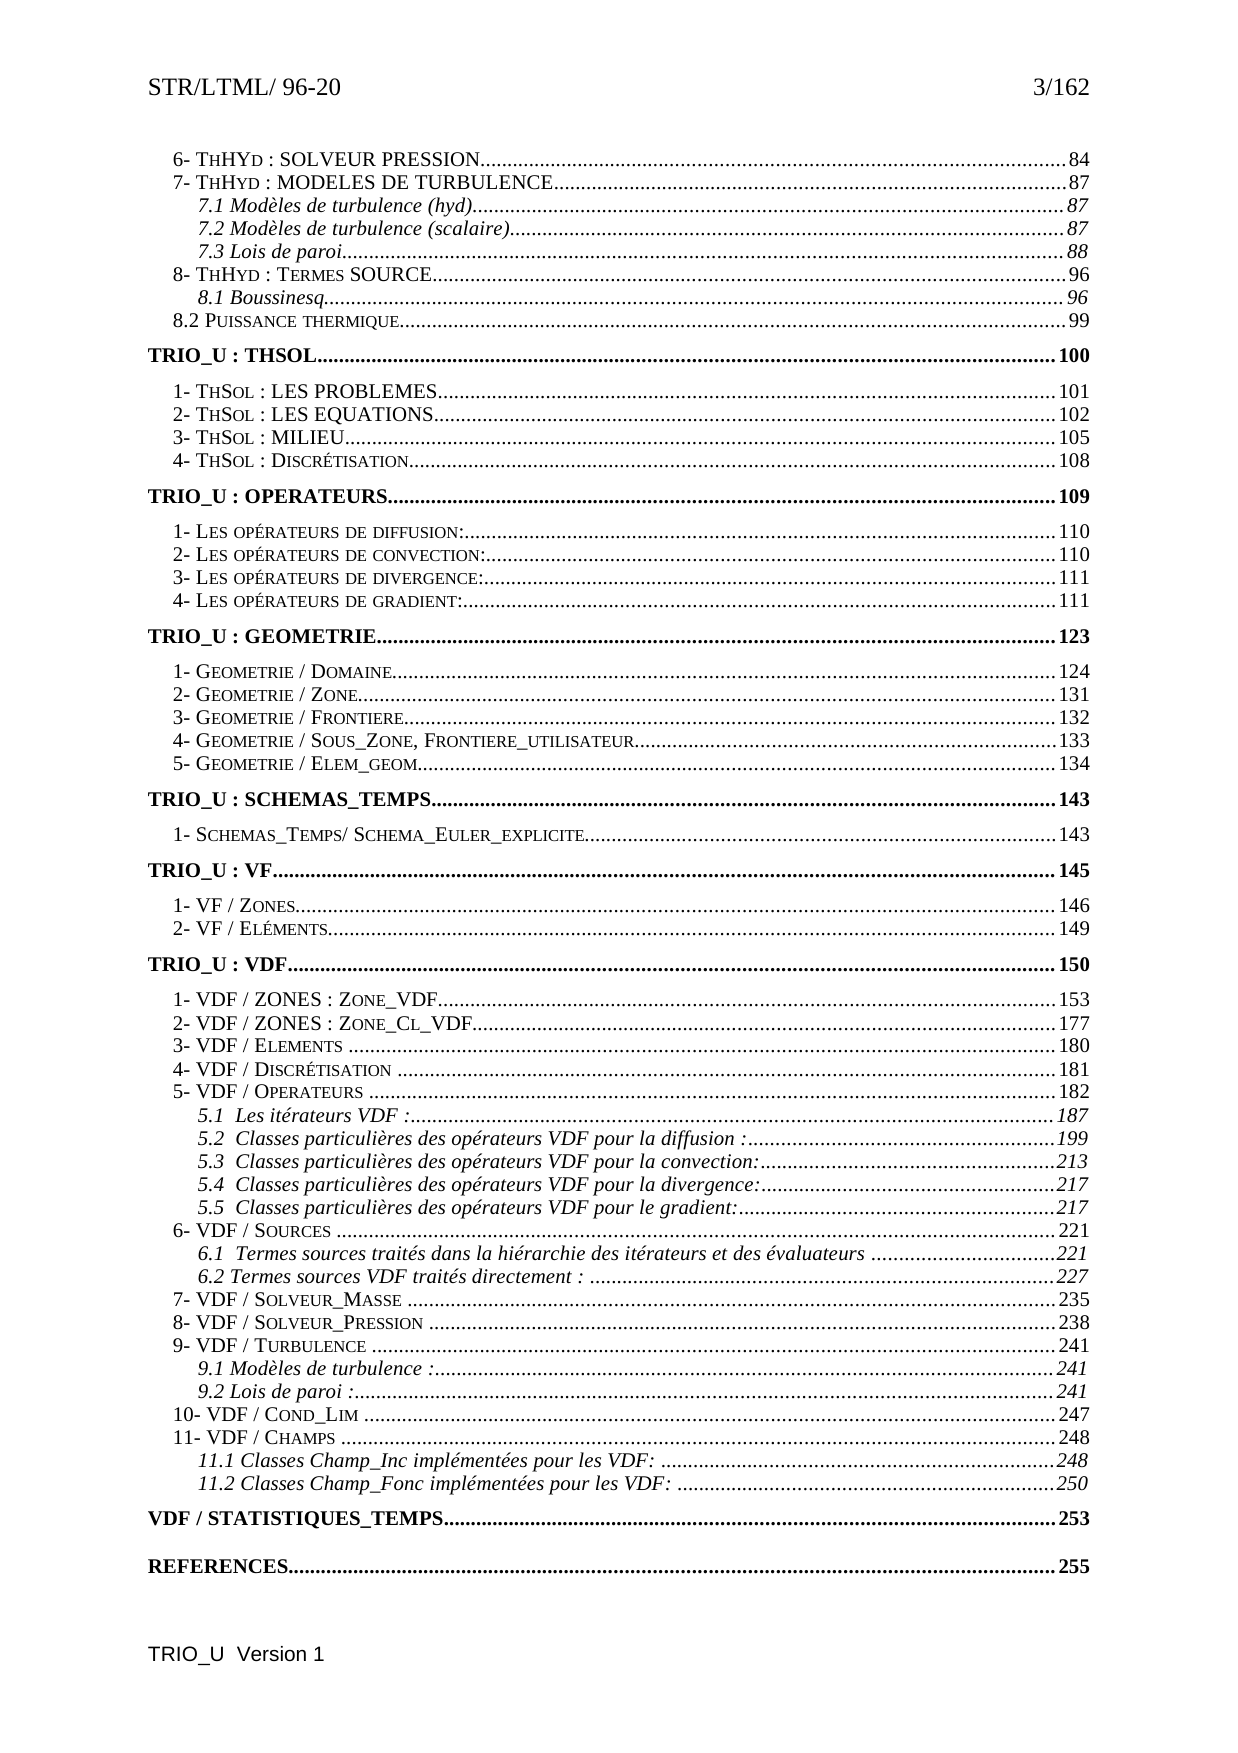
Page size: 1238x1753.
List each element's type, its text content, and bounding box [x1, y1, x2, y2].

text 8- ThHyd : Termes SOURCE 96 [173, 263, 1090, 286]
text 11.2 Classes Champ_Fonc implémentées pour les VDF: 250 [198, 1472, 1090, 1495]
text 6- VDF / Sources 221 [173, 1218, 1090, 1242]
text 5.1 Les itérateurs VDF : 187 [198, 1103, 1090, 1126]
text 8.1 Boussinesq 96 [198, 286, 1090, 309]
text 5.5 Classes particulières des opérateurs VDF pour le gradient: 217 [198, 1196, 1090, 1218]
text TRIO_U : ThSol 100 [148, 344, 1090, 367]
text TRIO_U : Schemas_Temps 143 [148, 788, 1090, 811]
text 3- VDF / Elements 180 [173, 1034, 1090, 1057]
text 2- Geometrie / Zone 131 [173, 683, 1090, 706]
text 3- Les opérateurs de divergence: 111 [173, 566, 1090, 589]
text 1- VF / Zones 146 [173, 894, 1090, 917]
text 11- VDF / Champs 248 [173, 1426, 1090, 1449]
text 3- Geometrie / Frontiere 132 [173, 706, 1090, 729]
text REFERENCES 255 [148, 1555, 1090, 1578]
text 5- Geometrie / Elem_geom 134 [173, 752, 1090, 775]
text 6.1 Termes sources traités dans la hiérarchie des itérateurs et des évaluateurs 221 [198, 1242, 1090, 1264]
text 1- ThSol : LES PROBLEMES 101 [173, 380, 1090, 403]
text 1- Les opérateurs de diffusion: 110 [173, 520, 1090, 543]
text 9.1 Modèles de turbulence : 241 [198, 1357, 1090, 1380]
text 6- ThHYd : SOLVEUR PRESSION 84 [173, 148, 1090, 171]
text TRIO_U : VF 145 [148, 859, 1090, 882]
text 5.3 Classes particulières des opérateurs VDF pour la convection: 213 [198, 1149, 1090, 1172]
text TRIO_U : OPERATEURS 109 [148, 484, 1090, 507]
text TRIO_U : GEOMETRIE 123 [148, 624, 1090, 648]
text 5- VDF / Operateurs 182 [173, 1080, 1090, 1103]
text 2- Les opérateurs de convection: 110 [173, 543, 1090, 566]
text 4- VDF / Discrétisation 181 [173, 1057, 1090, 1080]
text 1- Geometrie / Domaine 124 [173, 660, 1090, 683]
text 2- ThSol : LES EQUATIONS 102 [173, 403, 1090, 426]
text 1- VDF / ZONES : Zone_VDF 153 [173, 988, 1090, 1011]
text 7.3 Lois de paroi 88 [198, 240, 1090, 263]
text VDF / Statistiques_temps 253 [148, 1507, 1090, 1530]
text 5.2 Classes particulières des opérateurs VDF pour la diffusion : 199 [198, 1126, 1090, 1149]
text 9.2 Lois de paroi : 241 [198, 1380, 1090, 1403]
text 5.4 Classes particulières des opérateurs VDF pour la divergence: 217 [198, 1172, 1090, 1196]
text TRIO_U : VDF 150 [148, 953, 1090, 976]
text 3- ThSol : MILIEU 105 [173, 426, 1090, 449]
text 4- Les opérateurs de gradient: 111 [173, 589, 1090, 612]
text 7- ThHyd : MODELES DE TURBULENCE 87 [173, 171, 1090, 194]
text 7.1 Modèles de turbulence (hyd) 87 [198, 194, 1090, 217]
text 8.2 Puissance thermique 99 [173, 309, 1090, 332]
text 4- ThSol : Discrétisation 108 [173, 449, 1090, 472]
text 2- VF / Eléments 149 [173, 917, 1090, 940]
text 8- VDF / Solveur_Pression 238 [173, 1311, 1090, 1334]
text 7.2 Modèles de turbulence (scalaire) 87 [198, 217, 1090, 240]
text 10- VDF / Cond_Lim 247 [173, 1403, 1090, 1426]
text 9- VDF / Turbulence 241 [173, 1334, 1090, 1357]
text 1- Schemas_Temps/ Schema_Euler_explicite 143 [173, 823, 1090, 846]
text 4- Geometrie / Sous_Zone, Frontiere_utilisateur 133 [173, 729, 1090, 752]
text 2- VDF / ZONES : Zone_Cl_VDF 177 [173, 1011, 1090, 1034]
text 7- VDF / Solveur_Masse 235 [173, 1288, 1090, 1311]
text 6.2 Termes sources VDF traités directement : 227 [198, 1264, 1090, 1288]
text 11.1 Classes Champ_Inc implémentées pour les VDF: 248 [198, 1449, 1090, 1472]
